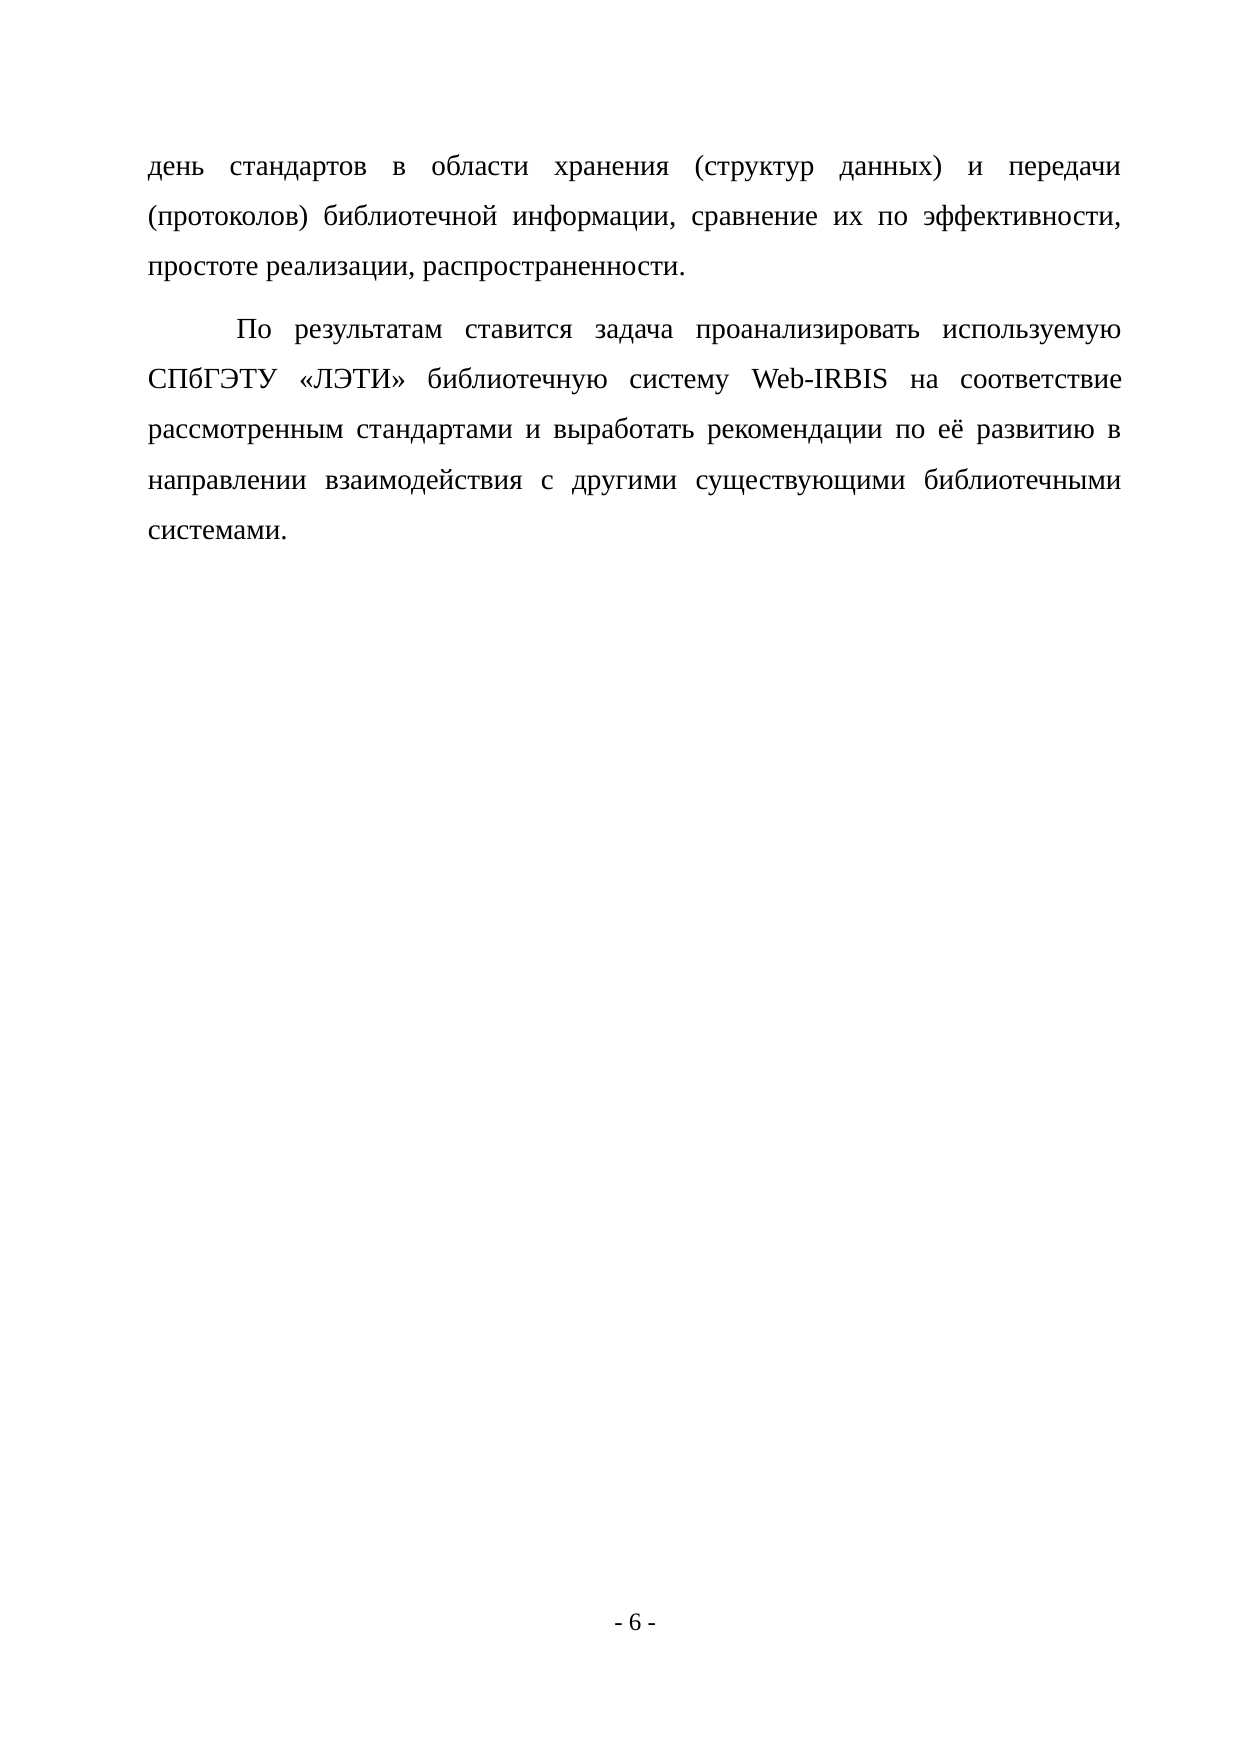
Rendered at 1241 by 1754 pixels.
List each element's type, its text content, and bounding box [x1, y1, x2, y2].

text По результатам ставится задача проанализировать используемую СПбГЭТУ «ЛЭТИ» библиотечную систему Web-IRBIS на соответствие рассмотренным стандартами и выработать рекомендации по её развитию в направлении взаимодействия с другими существующими библиотечными системами. [148, 311, 1122, 546]
text день стандартов в области хранения (структур данных) и передачи (протоколов) библиотечной информации, сравнение их по эффективности, простоте реализации, распространенности. [148, 148, 1122, 282]
